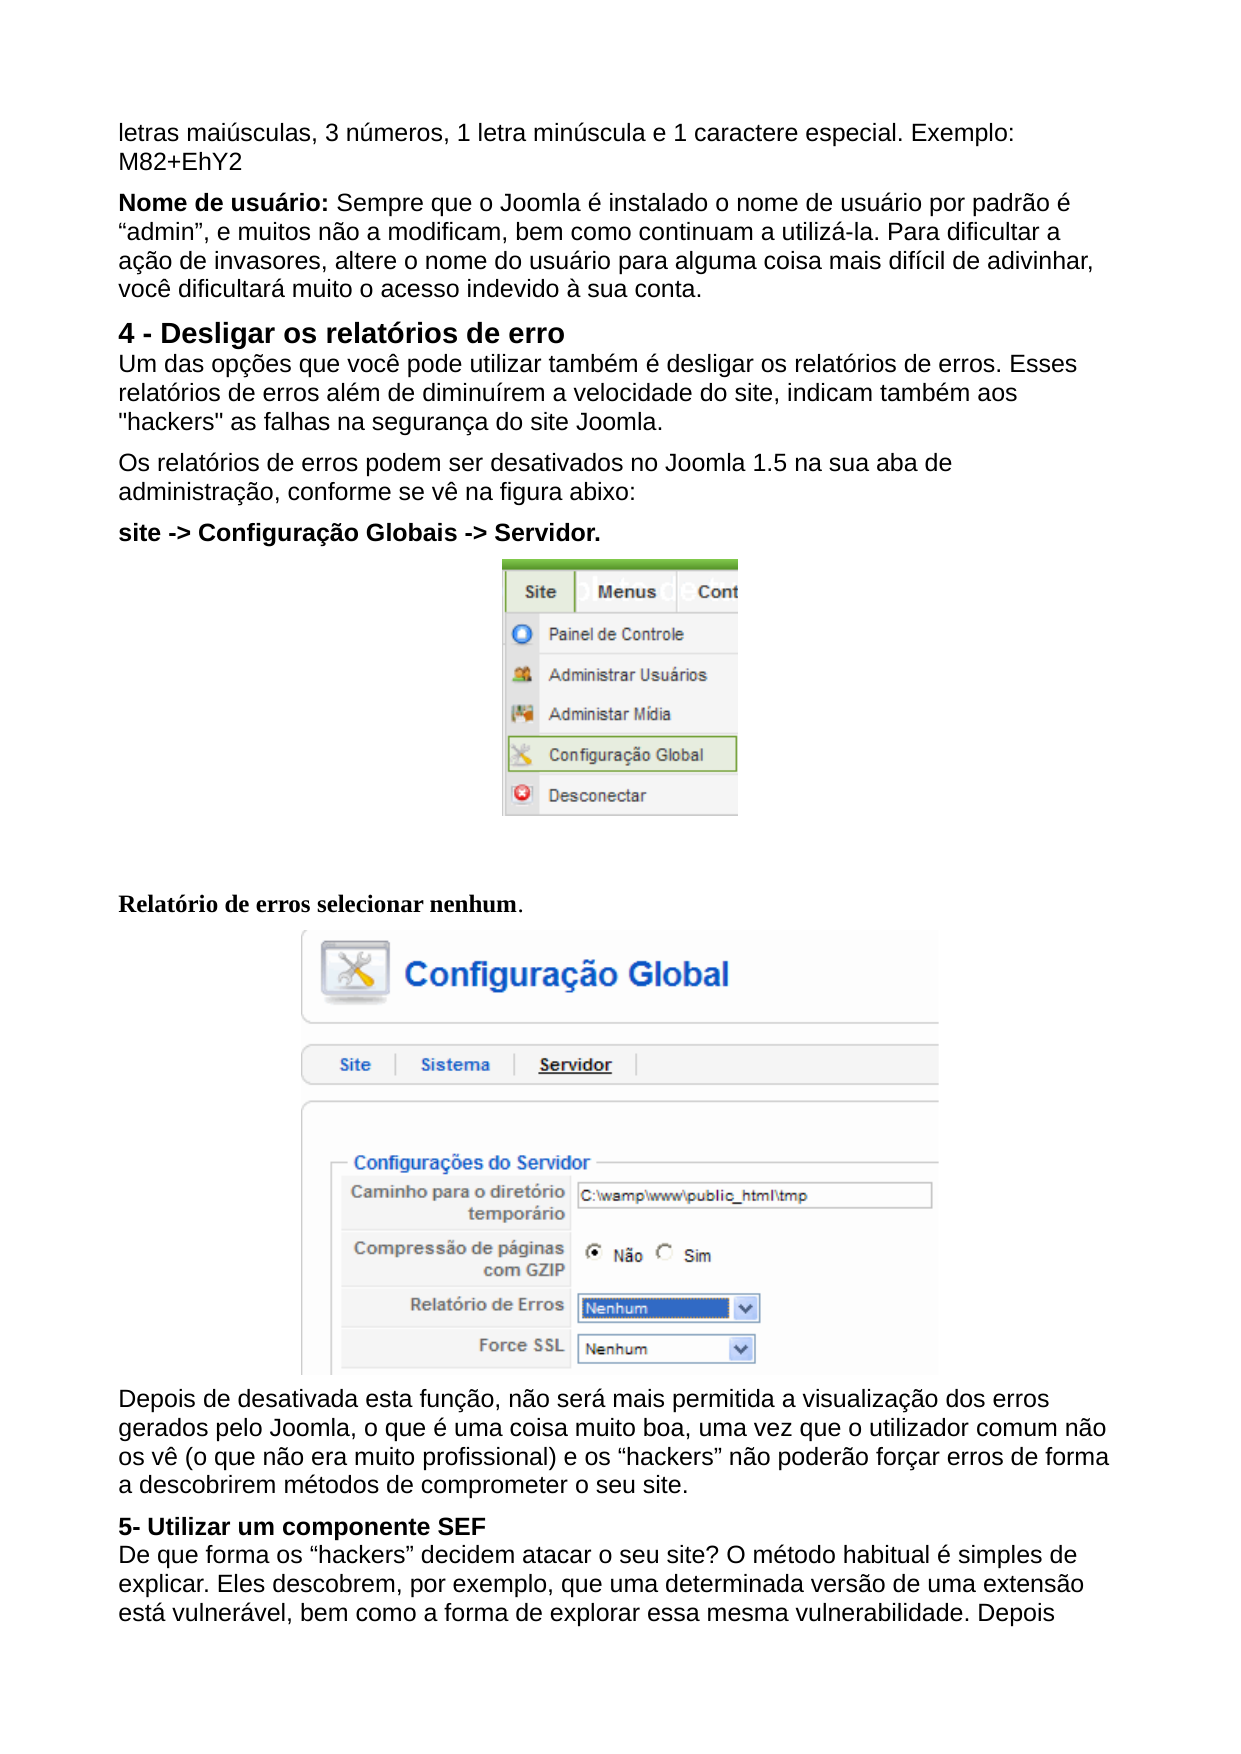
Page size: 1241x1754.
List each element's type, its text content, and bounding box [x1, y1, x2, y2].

text 5- Utilizar um componente SEF De que forma os “hackers” decidem atacar o seu site? O método habitual é simples de explicar. Eles descobrem, por exemplo, que uma determinada versão de uma extensão está vulnerável, bem como a forma de explorar essa mesma vulnerabilidade. Depois [118, 1512, 1122, 1627]
text Nome de usuário: Sempre que o Joomla é instalado o nome de usuário por padrão é “admin”, e muitos não a modificam, bem como continuam a utilizá-la. Para dificultar a ação de invasores, altere o nome do usuário para alguma coisa mais difícil de adivinhar, você dificultará muito o acesso indevido à sua conta. [118, 188, 1122, 303]
picture [502, 559, 738, 816]
text letras maiúsculas, 3 números, 1 letra minúscula e 1 caractere especial. Exemplo: M82+EhY2 [118, 118, 1122, 176]
text Depois de desativada esta função, não será mais permitida a visualização dos erros gerados pelo Joomla, o que é uma coisa muito boa, uma vez que o utilizador comum não os vê (o que não era muito profissional) e os “hackers” não poderão forçar erros de forma a descobrirem métodos de comprometer o seu site. [118, 1384, 1122, 1499]
text 4 - Desligar os relatórios de erro Um das opções que você pode utilizar também é desligar os relatórios de erros. Esses relatórios de erros além de diminuírem a velocidade do site, indicam também aos "hackers" as falhas na segurança do site Joomla. [118, 316, 1122, 435]
text Relatório de erros selecionar nenhum. [118, 889, 1122, 918]
picture [301, 930, 939, 1375]
text site -> Configuração Globais -> Servidor. [118, 518, 1122, 547]
text Os relatórios de erros podem ser desativados no Joomla 1.5 na sua aba de administração, conforme se vê na figura abixo: [118, 448, 1122, 505]
